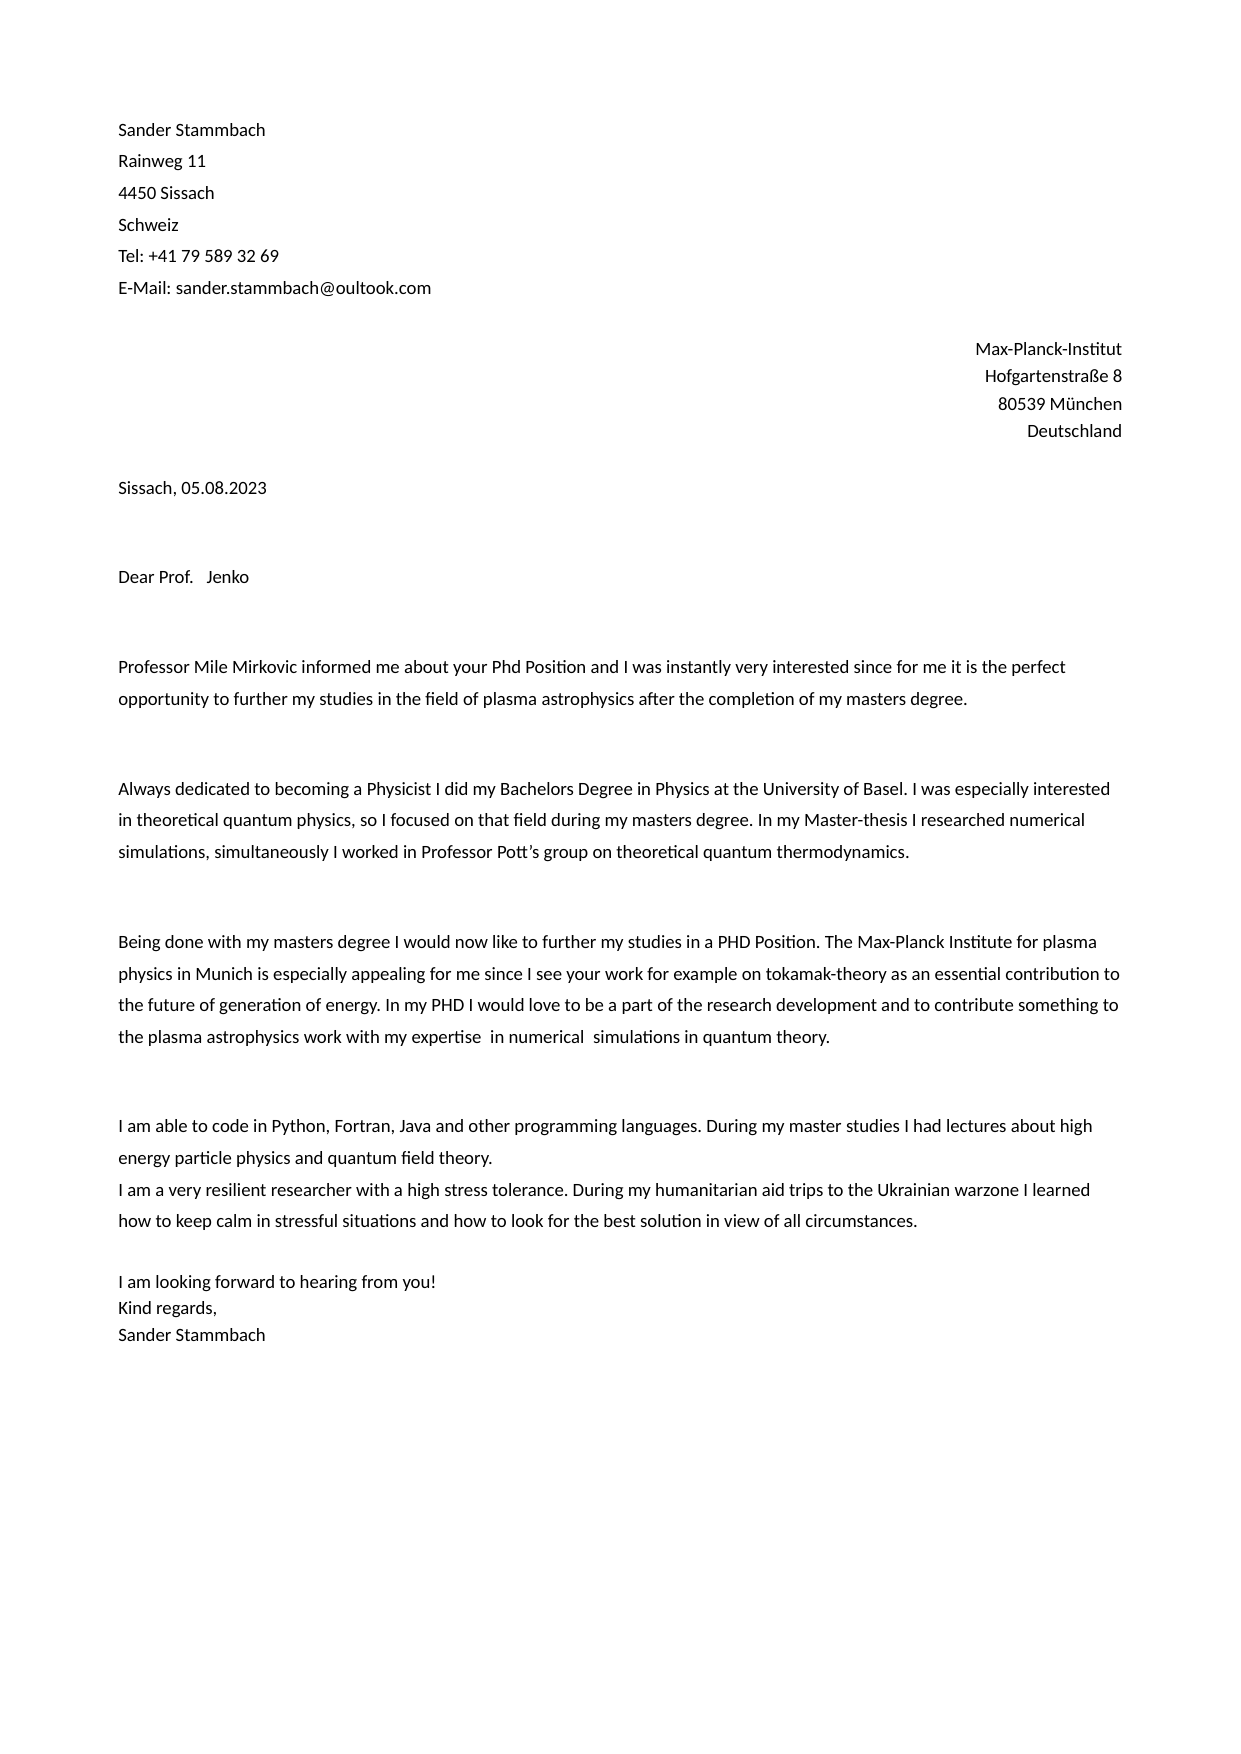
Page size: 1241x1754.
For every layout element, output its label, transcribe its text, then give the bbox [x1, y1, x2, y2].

text 80539 München [118, 392, 1122, 414]
text Deutschland [118, 419, 1122, 442]
text Sander Stammbach Rainweg 11 [118, 118, 1122, 173]
text Sissach, 05.08.2023 [118, 476, 1122, 499]
text Professor Mile Mirkovic informed me about your Phd Position and I was instantly very interested since for me it is the perfect opportunity to further my studies in the field of plasma astrophysics after the completion of my masters degree. [118, 656, 1122, 710]
text Max-Planck-Institut [118, 337, 1122, 359]
text Being done with my masters degree I would now like to further my studies in a PHD Position. The Max-Planck Institute for plasma physics in Munich is especially appealing for me since I see your work for example on tokamak-theory as an essential contribution to the future of generation of energy. In my PHD I would love to be a part of the research development and to contribute something to the plasma astrophysics work with my expertise in numerical simulations in quantum theory. [118, 930, 1122, 1048]
text Dear Prof. Jenko [118, 566, 1122, 589]
text Schweiz Tel: +41 79 589 32 69 [118, 213, 1122, 267]
text I am able to code in Python, Fortran, Java and other programming languages. During my master studies I had lectures about high energy particle physics and quantum field theory. I am a very resilient researcher with a high stress tolerance. During my humanitarian aid trips to the Ukrainian warzone I learned how to keep calm in stressful situations and how to look for the best solution in view of all circumstances. [118, 1115, 1122, 1232]
text I am looking forward to hearing from you! Kind regards, Sander Stammbach [118, 1270, 1122, 1346]
text Hofgartenstraße 8 [118, 364, 1122, 387]
text E-Mail: sander.stammbach@oultook.com [118, 276, 1122, 299]
text 4450 Sissach [118, 181, 1122, 204]
text Always dedicated to becoming a Physicist I did my Bachelors Degree in Physics at the University of Basel. I was especially interested in theoretical quantum physics, so I focused on that field during my masters degree. In my Master-thesis I researched numerical simulations, simultaneously I worked in Professor Pott’s group on theoretical quantum thermodynamics. [118, 777, 1122, 863]
